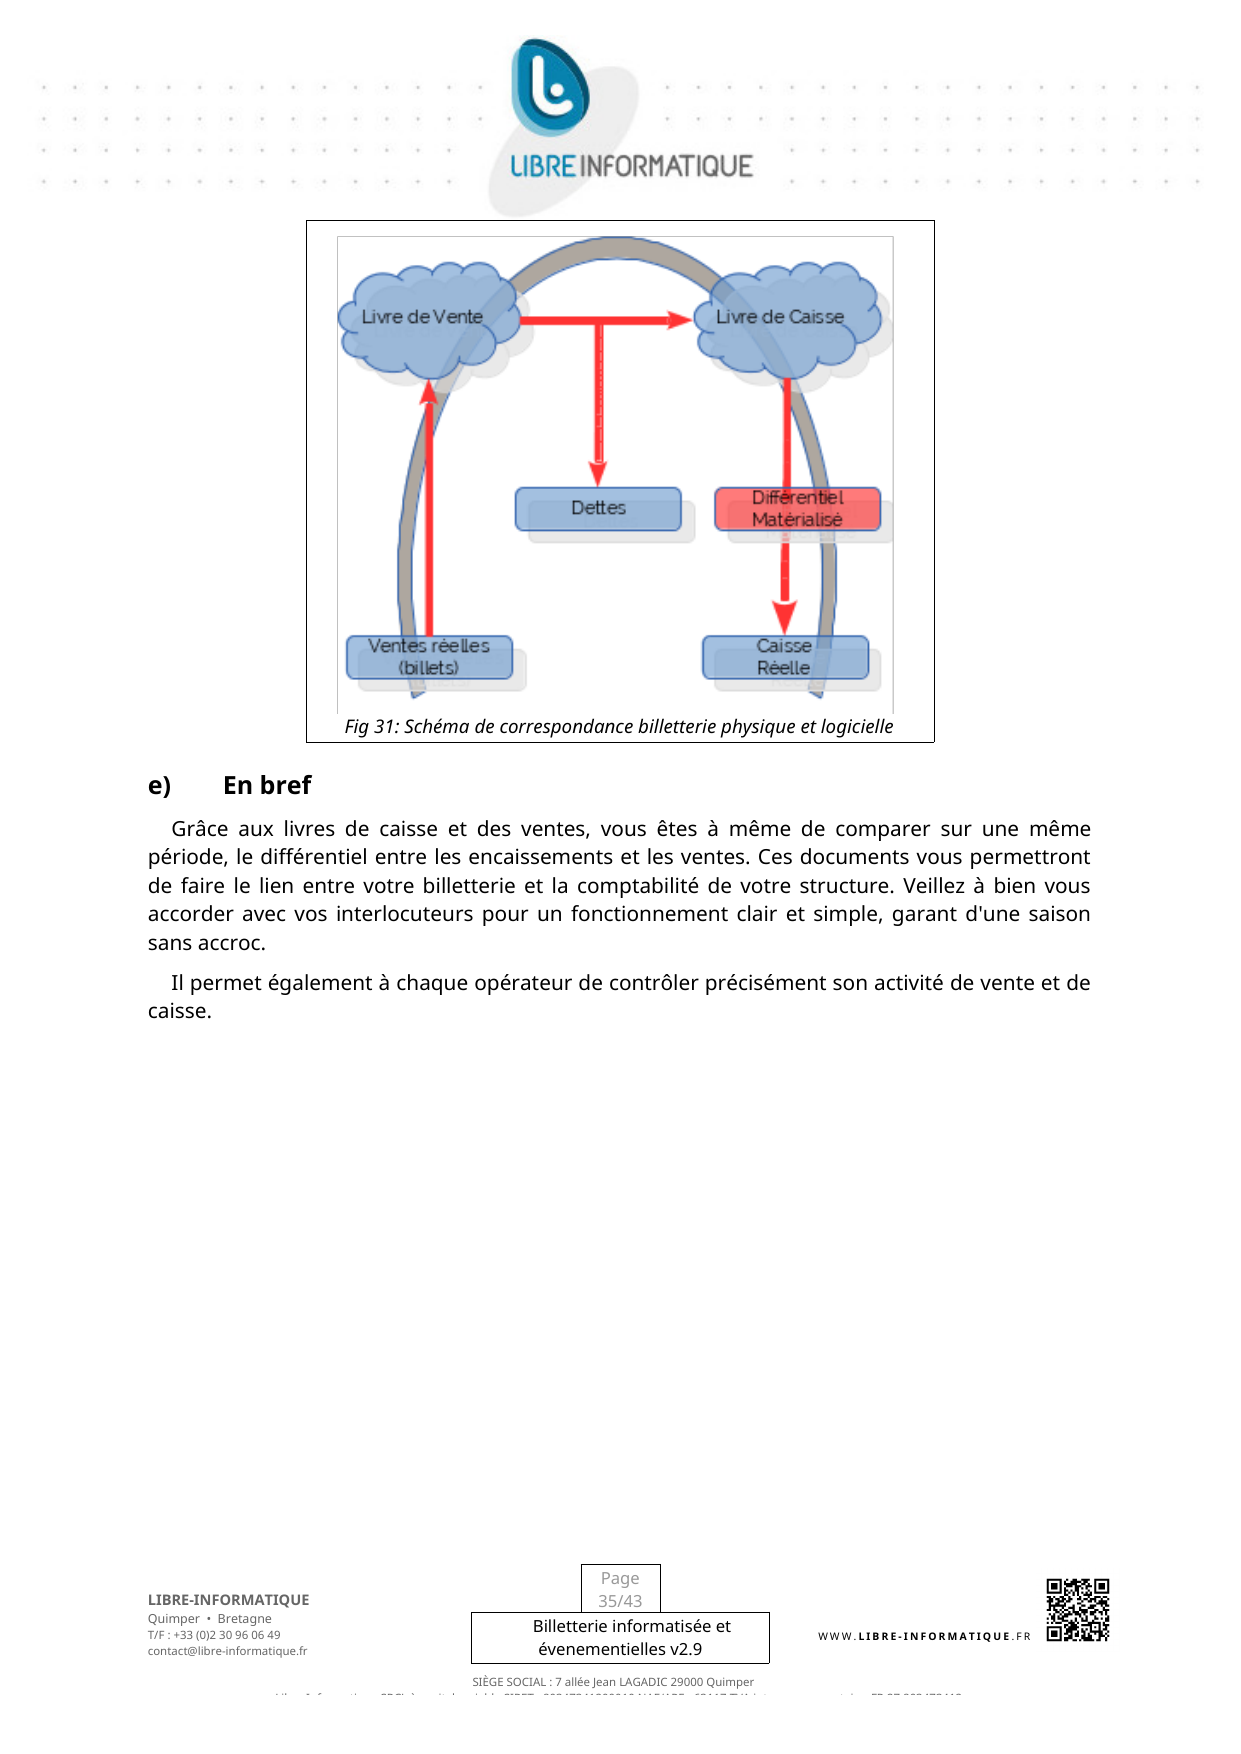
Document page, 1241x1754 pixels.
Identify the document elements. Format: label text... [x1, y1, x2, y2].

text Il permet également à chaque opérateur de contrôler précisément son activité de vente et de caisse. [148, 968, 1093, 1025]
picture [309, 235, 931, 714]
text Grâce aux livres de caisse et des ventes, vous êtes à même de comparer sur une même période, le différentiel entre les encaissements et les ventes. Ces documents vous permettront de faire le lien entre votre billetterie et la comptabilité de votre structure. Veillez à bien vous accorder avec vos interlocuteurs pour un fonctionnement clair et simple, garant d'une saison sans accroc. [148, 814, 1093, 956]
text Fig 31: Schéma de correspondance billetterie physique et logicielle [309, 714, 931, 739]
picture [27, 35, 1213, 220]
picture [1036, 1568, 1120, 1652]
subtitle En bref [148, 767, 1093, 801]
